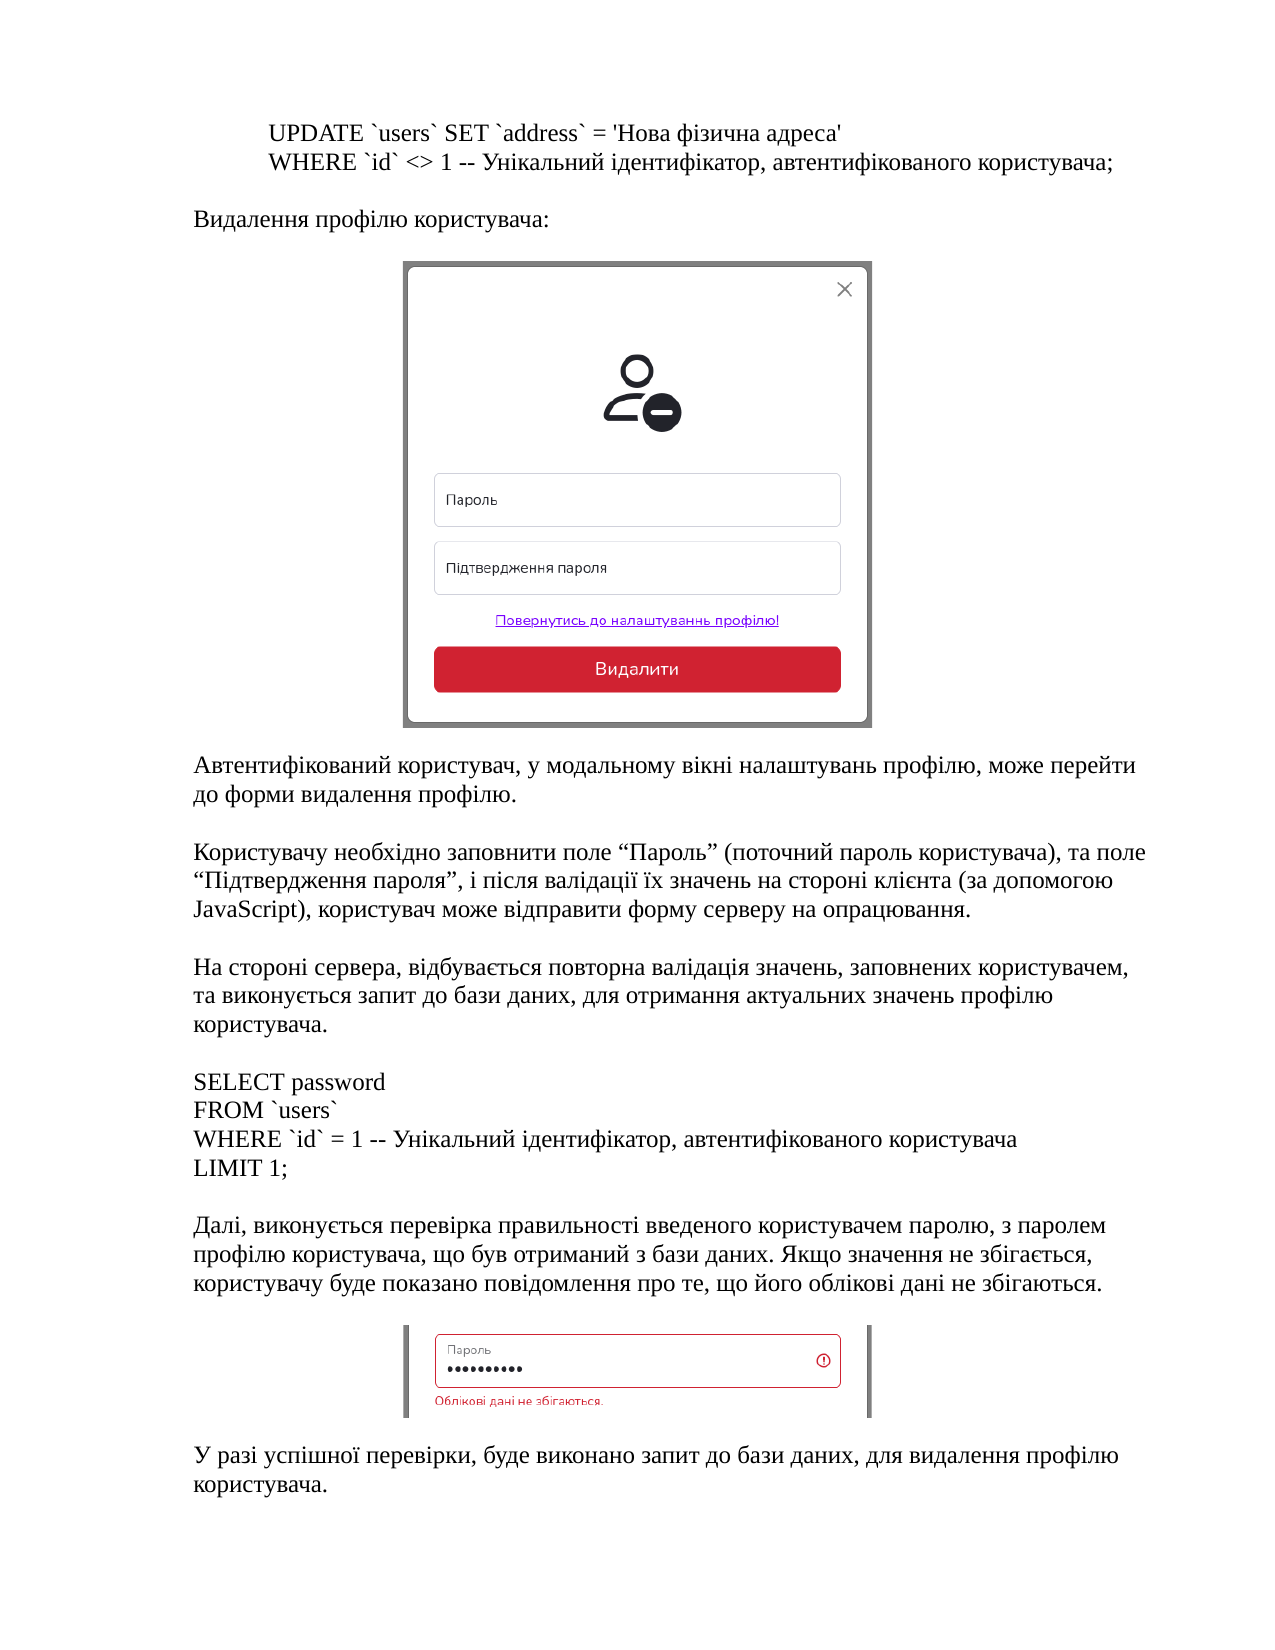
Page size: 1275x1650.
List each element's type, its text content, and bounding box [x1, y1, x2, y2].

text SELECT password [118, 1067, 1157, 1096]
picture [403, 1325, 872, 1418]
text UPDATE `users` SET `address` = 'Нова фізична адреса' [118, 118, 1157, 147]
text FROM `users` [118, 1096, 1157, 1124]
text WHERE `id` = 1 -- Унікальний ідентифікатор, автентифікованого користувача [118, 1124, 1157, 1153]
text “Підтвердження пароля”, і після валідації їх значень на стороні клієнта (за допомогою JavaScript), користувач може відправити форму серверу на опрацювання. [118, 866, 1157, 923]
text Видалення профілю користувача: [118, 204, 1157, 233]
text Користувачу необхідно заповнити поле “Пароль” (поточний пароль користувача), та поле [118, 837, 1157, 866]
picture [402, 261, 873, 728]
text WHERE `id` <> 1 -- Унікальний ідентифікатор, автентифікованого користувача; [118, 147, 1157, 176]
text LIMIT 1; [118, 1153, 1157, 1182]
text На стороні сервера, відбувається повторна валідація значень, заповнених користувачем, та виконується запит до бази даних, для отримання актуальних значень профілю користувача. [118, 952, 1157, 1038]
text Автентифікований користувач, у модальному вікні налаштувань профілю, може перейти до форми видалення профілю. [118, 751, 1157, 808]
text У разі успішної перевірки, буде виконано запит до бази даних, для видалення профілю користувача. [118, 1441, 1157, 1498]
text Далі, виконується перевірка правильності введеного користувачем паролю, з паролем профілю користувача, що був отриманий з бази даних. Якщо значення не збігається, користувачу буде показано повідомлення про те, що його облікові дані не збігаються. [118, 1211, 1157, 1297]
